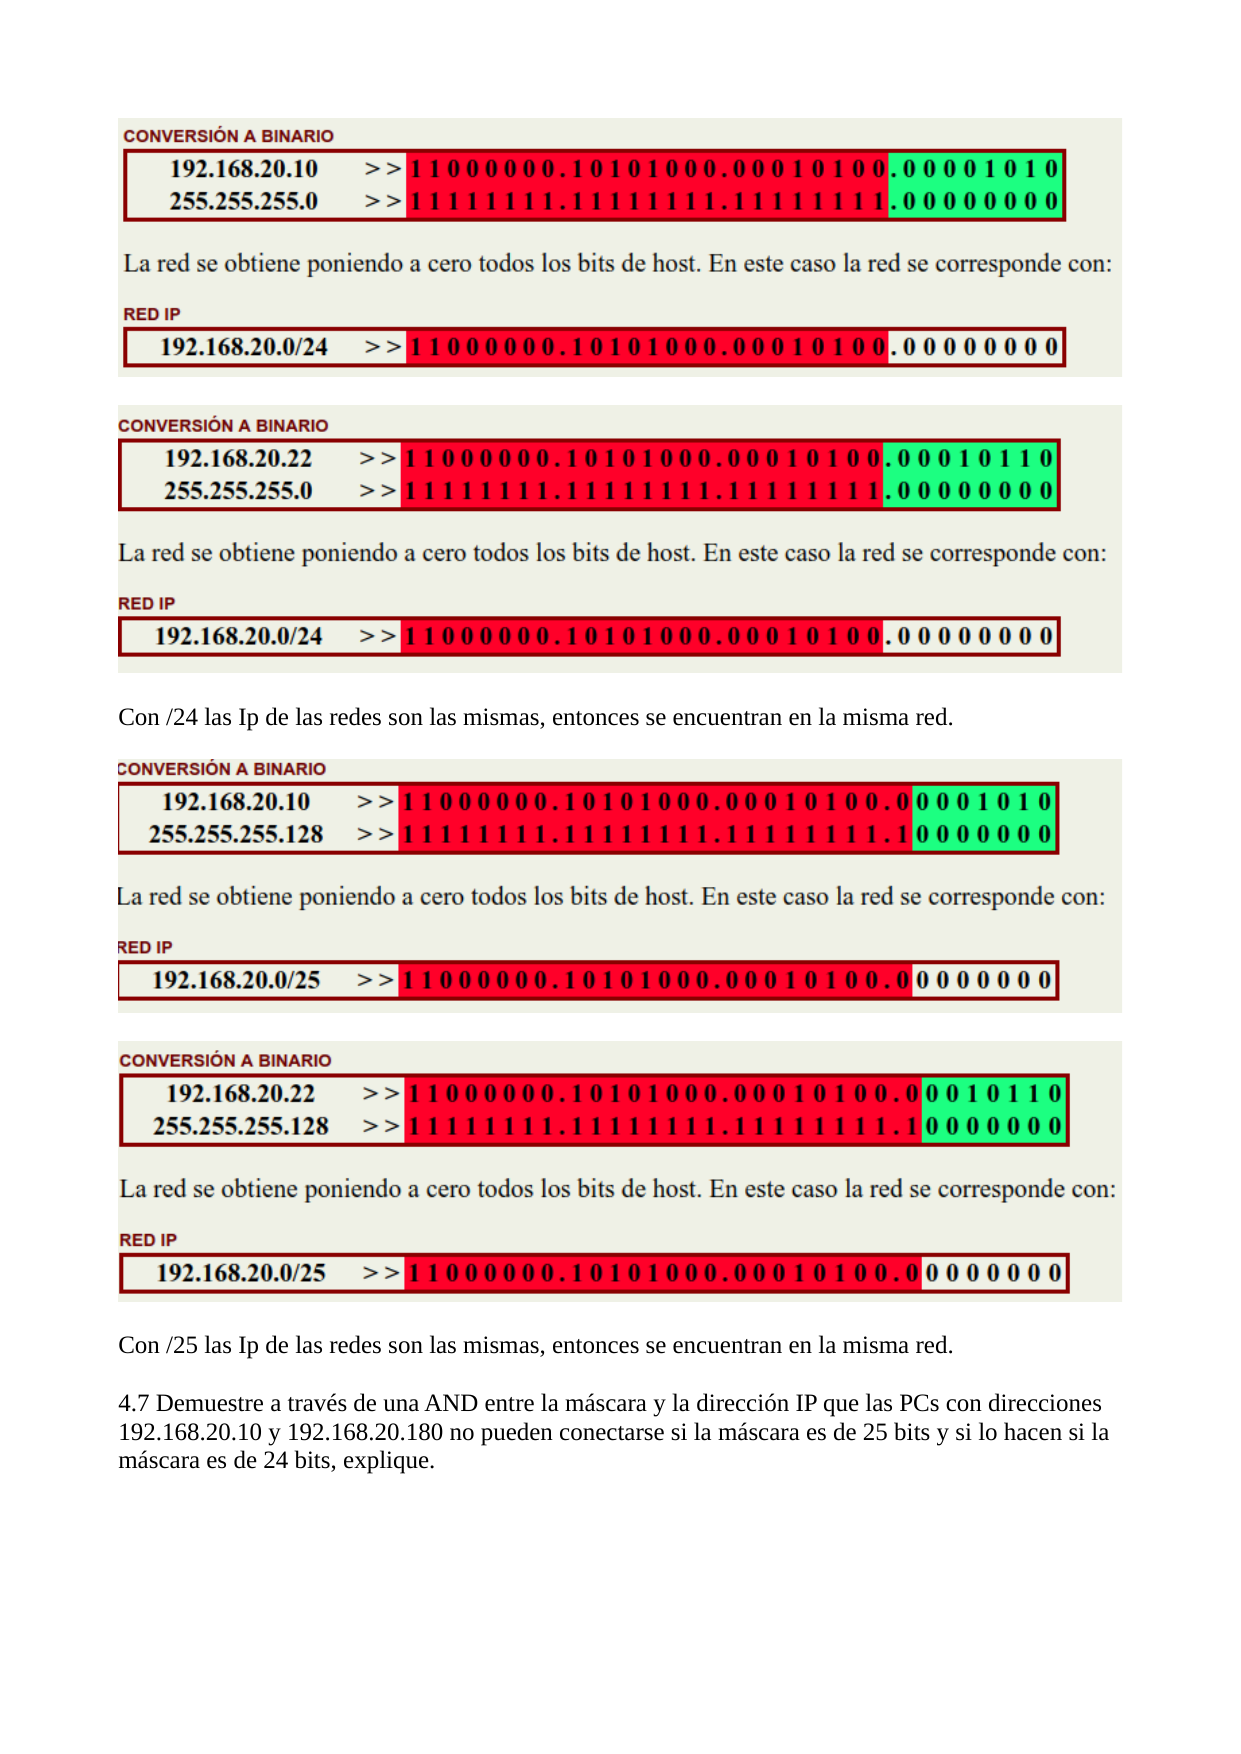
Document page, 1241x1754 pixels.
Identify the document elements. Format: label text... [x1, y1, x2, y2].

picture [118, 759, 1123, 1013]
picture [118, 1041, 1123, 1302]
text 4.7 Demuestre a través de una AND entre la máscara y la dirección IP que las PCs con direcciones 192.168.20.10 y 192.168.20.180 no pueden conectarse si la máscara es de 25 bits y si lo hacen si la máscara es de 24 bits, explique. [118, 1388, 1122, 1474]
text Con /24 las Ip de las redes son las mismas, entonces se encuentran en la misma red. [118, 702, 1122, 730]
picture [118, 118, 1123, 377]
text Con /25 las Ip de las redes son las mismas, entonces se encuentran en la misma red. [118, 1330, 1122, 1359]
picture [118, 405, 1123, 673]
